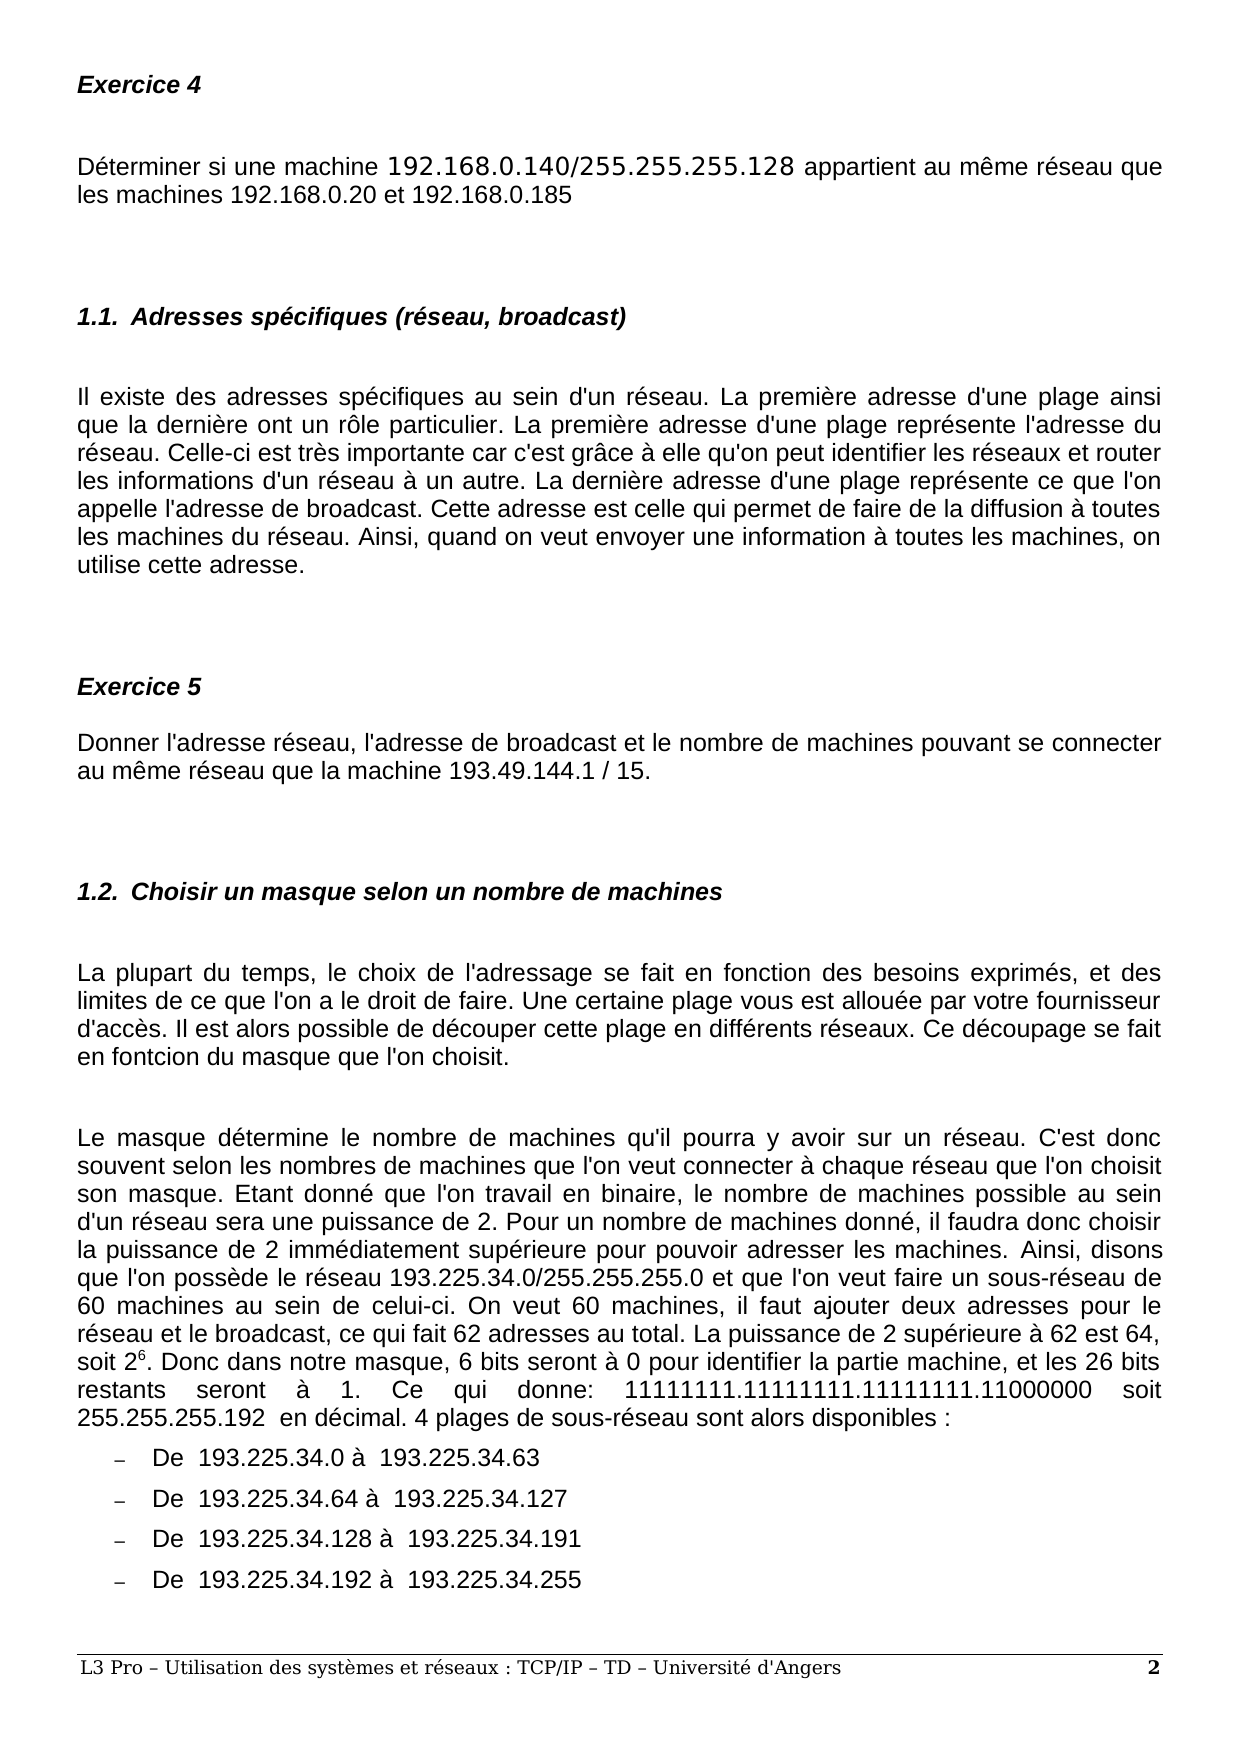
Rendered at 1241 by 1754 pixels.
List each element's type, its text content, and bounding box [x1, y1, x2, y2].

text Exercice 5 Donner l'adresse réseau, l'adresse de broadcast et le nombre de machines pouvant se connecter au même réseau que la machine 193.49.144.1 / 15. [77, 672, 1163, 784]
text Exercice 4 [77, 71, 1163, 99]
text Le masque détermine le nombre de machines qu'il pourra y avoir sur un réseau. C'est donc souvent selon les nombres de machines que l'on veut connecter à chaque réseau que l'on choisit son masque. Etant donné que l'on travail en binaire, le nombre de machines possible au sein d'un réseau sera une puissance de 2. Pour un nombre de machines donné, il faudra donc choisir la puissance de 2 immédiatement supérieure pour pouvoir adresser les machines. Ainsi, disons que l'on possède le réseau 193.225.34.0/255.255.255.0 et que l'on veut faire un sous-réseau de 60 machines au sein de celui-ci. On veut 60 machines, il faut ajouter deux adresses pour le réseau et le broadcast, ce qui fait 62 adresses au total. La puissance de 2 supérieure à 62 est 64, soit 26. Donc dans notre masque, 6 bits seront à 0 pour identifier la partie machine, et les 26 bits restants seront à 1. Ce qui donne: 11111111.11111111.11111111.11000000 soit 255.255.255.192 en décimal. 4 plages de sous-réseau sont alors disponibles : [77, 1123, 1163, 1432]
subtitle Adresses spécifiques (réseau, broadcast) [77, 302, 1163, 330]
text La plupart du temps, le choix de l'adressage se fait en fonction des besoins exprimés, et des limites de ce que l'on a le droit de faire. Une certaine plage vous est allouée par votre fournisseur d'accès. Il est alors possible de découper cette plage en différents réseaux. Ce découpage se fait en fontcion du masque que l'on choisit. [77, 958, 1163, 1071]
subtitle Choisir un masque selon un nombre de machines [77, 878, 1163, 906]
list De 193.225.34.192 à 193.225.34.255 [114, 1565, 1163, 1593]
list De 193.225.34.64 à 193.225.34.127 [114, 1484, 1163, 1512]
text Il existe des adresses spécifiques au sein d'un réseau. La première adresse d'une plage ainsi que la dernière ont un rôle particulier. La première adresse d'une plage représente l'adresse du réseau. Celle-ci est très importante car c'est grâce à elle qu'on peut identifier les réseaux et router les informations d'un réseau à un autre. La dernière adresse d'une plage représente ce que l'on appelle l'adresse de broadcast. Cette adresse est celle qui permet de faire de la diffusion à toutes les machines du réseau. Ainsi, quand on veut envoyer une information à toutes les machines, on utilise cette adresse. [77, 383, 1163, 579]
list De 193.225.34.0 à 193.225.34.63 [114, 1444, 1163, 1472]
list De 193.225.34.128 à 193.225.34.191 [114, 1525, 1163, 1553]
text Déterminer si une machine 192.168.0.140/255.255.255.128 appartient au même réseau que les machines 192.168.0.20 et 192.168.0.185 [77, 152, 1163, 209]
